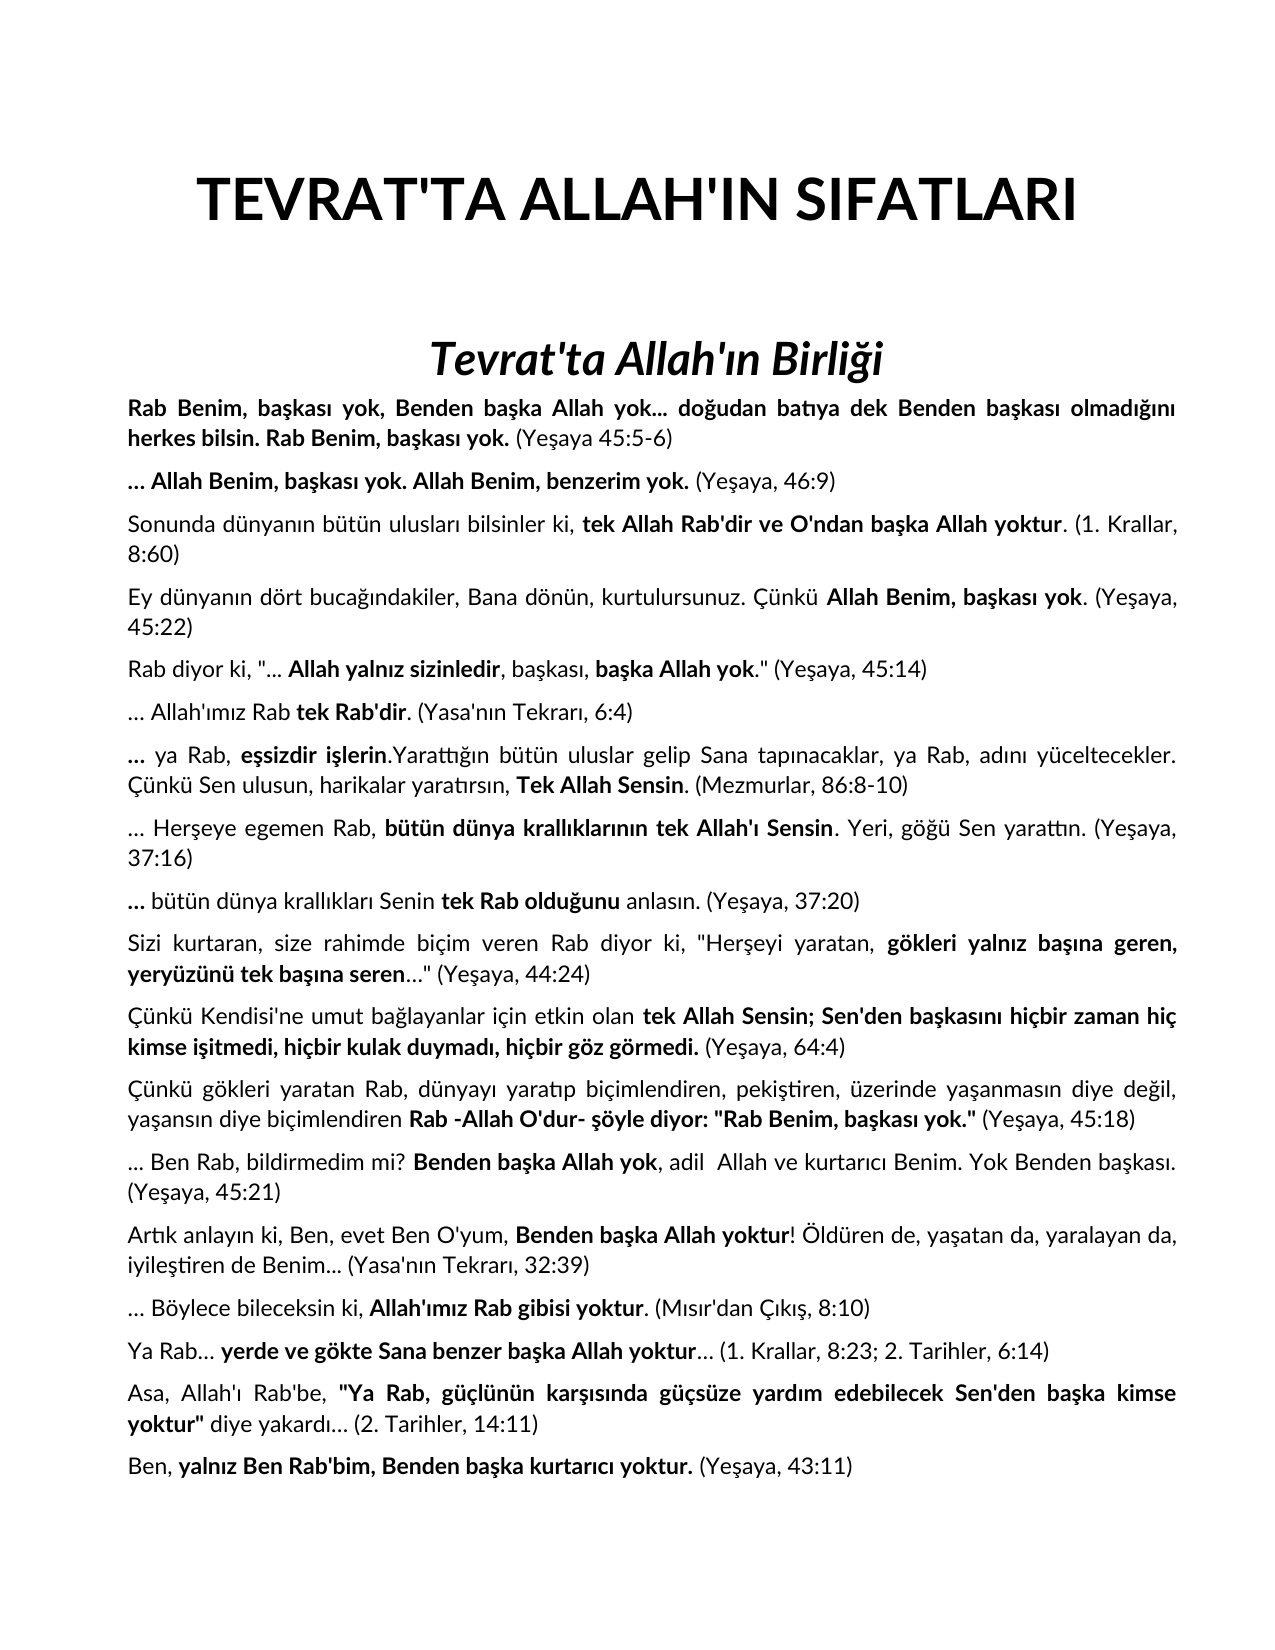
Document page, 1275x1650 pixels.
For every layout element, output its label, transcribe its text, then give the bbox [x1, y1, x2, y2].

text … Allah Benim, başkası yok. Allah Benim, benzerim yok. (Yeşaya, 46:9) [127, 467, 1177, 494]
text Ya Rab… yerde ve gökte Sana benzer başka Allah yoktur… (1. Krallar, 8:23; 2. Tarihler, 6:14) [127, 1336, 1177, 1364]
text Çünkü Kendisi'ne umut bağlayanlar için etkin olan tek Allah Sensin; Sen'den başkasını hiçbir zaman hiç kimse işitmedi, hiçbir kulak duymadı, hiçbir göz görmedi. (Yeşaya, 64:4) [127, 1002, 1177, 1060]
text … bütün dünya krallıkları Senin tek Rab olduğunu anlasın. (Yeşaya, 37:20) [127, 886, 1177, 914]
text Sonunda dünyanın bütün ulusları bilsinler ki, tek Allah Rab'dir ve O'ndan başka Allah yoktur. (1. Krallar, 8:60) [127, 509, 1177, 567]
text … Allah'ımız Rab tek Rab'dir. (Yasa'nın Tekrarı, 6:4) [127, 698, 1177, 725]
text … ya Rab, eşsizdir işlerin.Yarattığın bütün uluslar gelip Sana tapınacaklar, ya Rab, adını yüceltecekler. Çünkü Sen ulusun, harikalar yaratırsın, Tek Allah Sensin. (Mezmurlar, 86:8-10) [127, 741, 1177, 798]
subtitle Tevrat'ta Allah'ın Birliği [112, 330, 1200, 385]
text Sizi kurtaran, size rahimde biçim veren Rab diyor ki, "Herşeyi yaratan, gökleri yalnız başına geren, yeryüzünü tek başına seren…" (Yeşaya, 44:24) [127, 929, 1177, 987]
text Rab diyor ki, "... Allah yalnız sizinledir, başkası, başka Allah yok." (Yeşaya, 45:14) [127, 655, 1177, 683]
text Ben, yalnız Ben Rab'bim, Benden başka kurtarıcı yoktur. (Yeşaya, 43:11) [127, 1452, 1177, 1479]
text Asa, Allah'ı Rab'be, "Ya Rab, güçlünün karşısında güçsüze yardım edebilecek Sen'den başka kimse yoktur" diye yakardı… (2. Tarihler, 14:11) [127, 1379, 1177, 1437]
text Çünkü gökleri yaratan Rab, dünyayı yaratıp biçimlendiren, pekiştiren, üzerinde yaşanmasın diye değil, yaşansın diye biçimlendiren Rab -Allah O'dur- şöyle diyor: "Rab Benim, başkası yok." (Yeşaya, 45:18) [127, 1075, 1177, 1133]
text Ey dünyanın dört bucağındakiler, Bana dönün, kurtulursunuz. Çünkü Allah Benim, başkası yok. (Yeşaya, 45:22) [127, 582, 1177, 640]
text Rab Benim, başkası yok, Benden başka Allah yok... doğudan batıya dek Benden başkası olmadığını herkes bilsin. Rab Benim, başkası yok. (Yeşaya 45:5-6) [127, 394, 1177, 451]
text Artık anlayın ki, Ben, evet Ben O'yum, Benden başka Allah yoktur! Öldüren de, yaşatan da, yaralayan da, iyileştiren de Benim... (Yasa'nın Tekrarı, 32:39) [127, 1221, 1177, 1278]
text … Böylece bileceksin ki, Allah'ımız Rab gibisi yoktur. (Mısır'dan Çıkış, 8:10) [127, 1294, 1177, 1321]
subtitle TEVRAT'TA ALLAH'IN SIFATLARI [75, 162, 1200, 232]
text … Herşeye egemen Rab, bütün dünya krallıklarının tek Allah'ı Sensin. Yeri, göğü Sen yarattın. (Yeşaya, 37:16) [127, 813, 1177, 871]
text ... Ben Rab, bildirmedim mi? Benden başka Allah yok, adil Allah ve kurtarıcı Benim. Yok Benden başkası. (Yeşaya, 45:21) [127, 1148, 1177, 1206]
